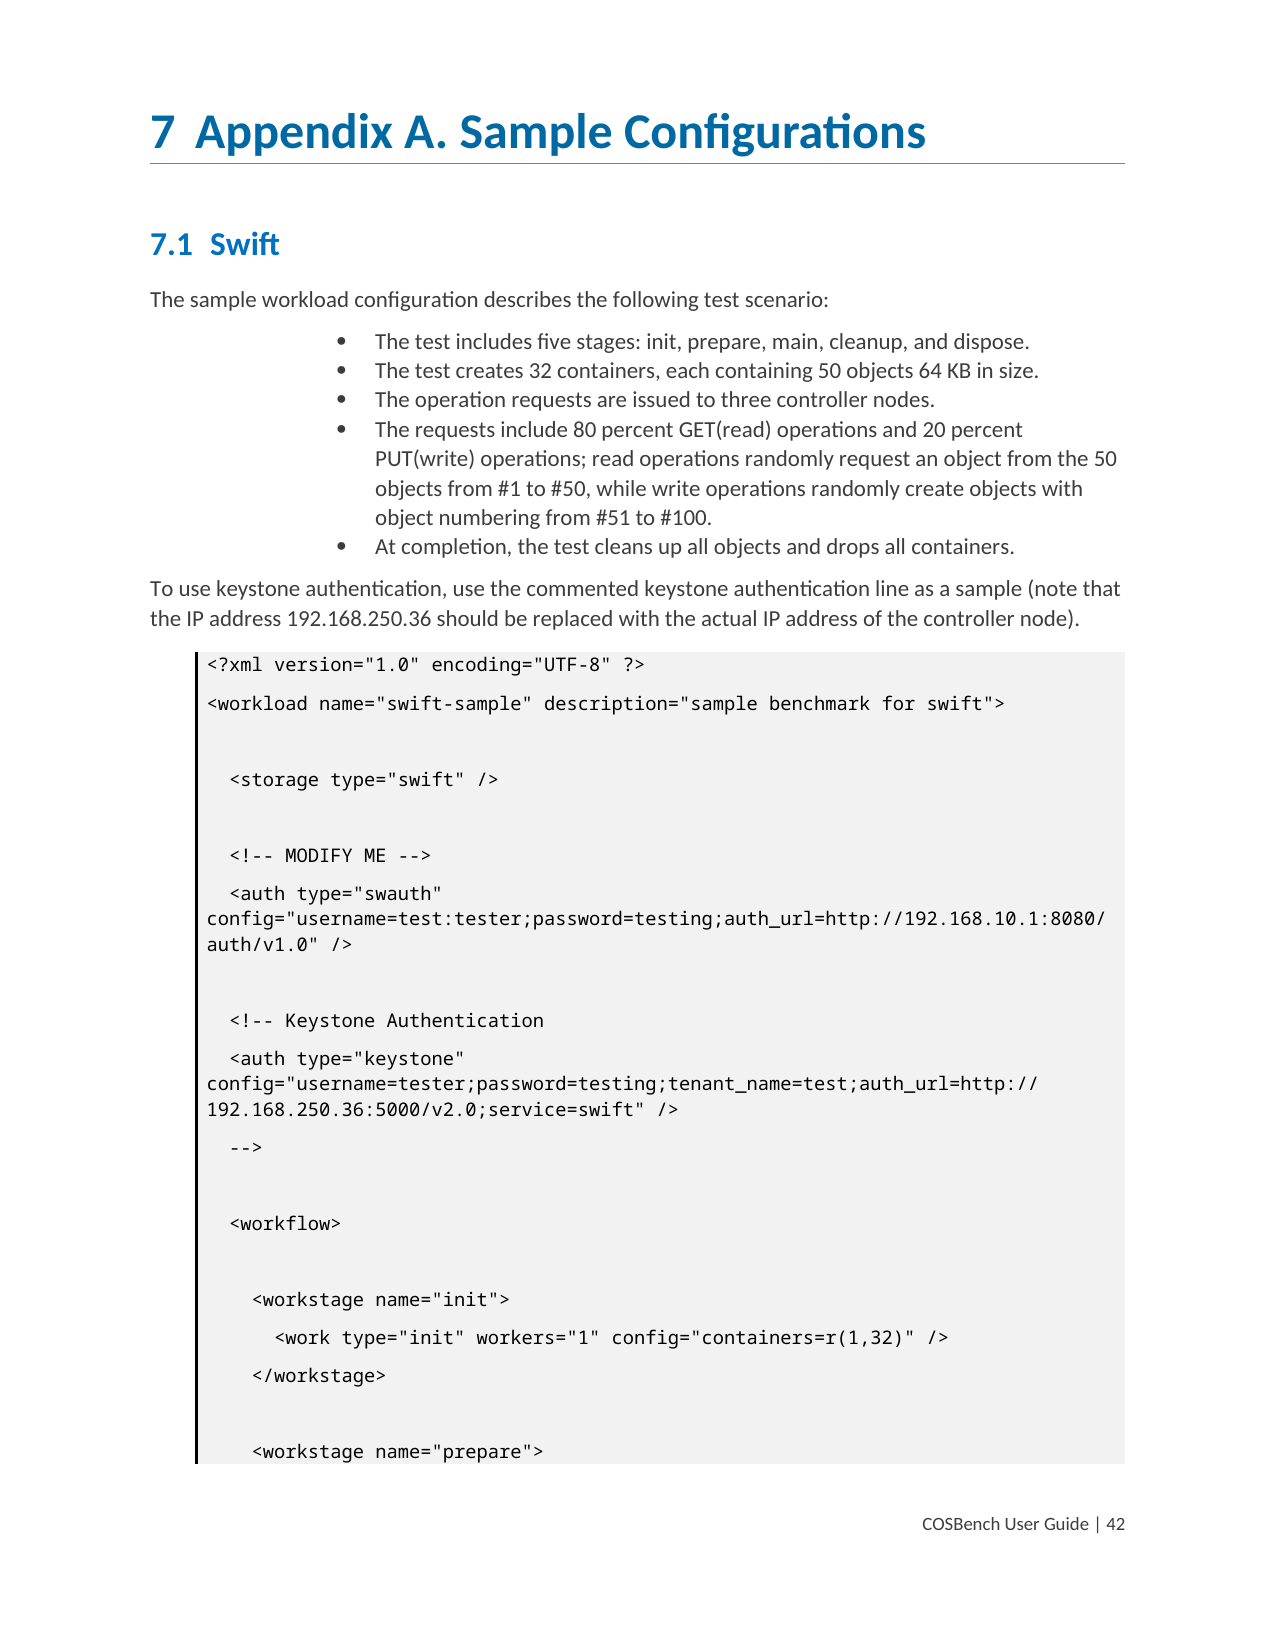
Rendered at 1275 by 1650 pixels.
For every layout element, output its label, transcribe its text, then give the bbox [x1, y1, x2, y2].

text <!-- Keystone Authentication [198, 1007, 1125, 1032]
text To use keystone authentication, use the commented keystone authentication line as a sample (note that the IP address 192.168.250.36 should be replaced with the actual IP address of the controller node). [150, 574, 1125, 632]
list The test includes five stages: init, prepare, main, cleanup, and dispose. [337, 327, 1125, 355]
list At completion, the test cleans up all objects and drops all containers. [337, 532, 1125, 560]
list The test creates 32 containers, each containing 50 objects 64 KB in size. [337, 356, 1125, 384]
text <workflow> [198, 1210, 1125, 1236]
text <!-- MODIFY ME --> [198, 842, 1125, 867]
list The operation requests are issued to three controller nodes. [337, 386, 1125, 413]
text The sample workload configuration describes the following test scenario: [150, 285, 1125, 313]
text <auth type="keystone" config="username=tester;password=testing;tenant_name=test;auth_url=http://192.168.250.36:5000/v2.0;service=swift" /> [198, 1045, 1125, 1122]
text </workstage> [198, 1362, 1125, 1388]
text <workstage name="prepare"> [198, 1438, 1125, 1464]
text <work type="init" workers="1" config="containers=r(1,32)" /> [198, 1324, 1125, 1350]
text <workstage name="init"> [198, 1286, 1125, 1312]
subtitle Swift [150, 223, 1125, 264]
subtitle Appendix A. Sample Configurations [150, 100, 1125, 163]
text <storage type="swift" /> [198, 766, 1125, 791]
list The requests include 80 percent GET(read) operations and 20 percent PUT(write) operations; read operations randomly request an object from the 50 objects from #1 to #50, while write operations randomly create objects with object numbering from #51 to #100. [337, 415, 1125, 531]
text <workload name="swift-sample" description="sample benchmark for swift"> [198, 690, 1125, 715]
text --> [198, 1134, 1125, 1159]
text <auth type="swauth" config="username=test:tester;password=testing;auth_url=http://192.168.10.1:8080/auth/v1.0" /> [198, 880, 1125, 956]
text <?xml version="1.0" encoding="UTF-8" ?> [198, 652, 1125, 677]
